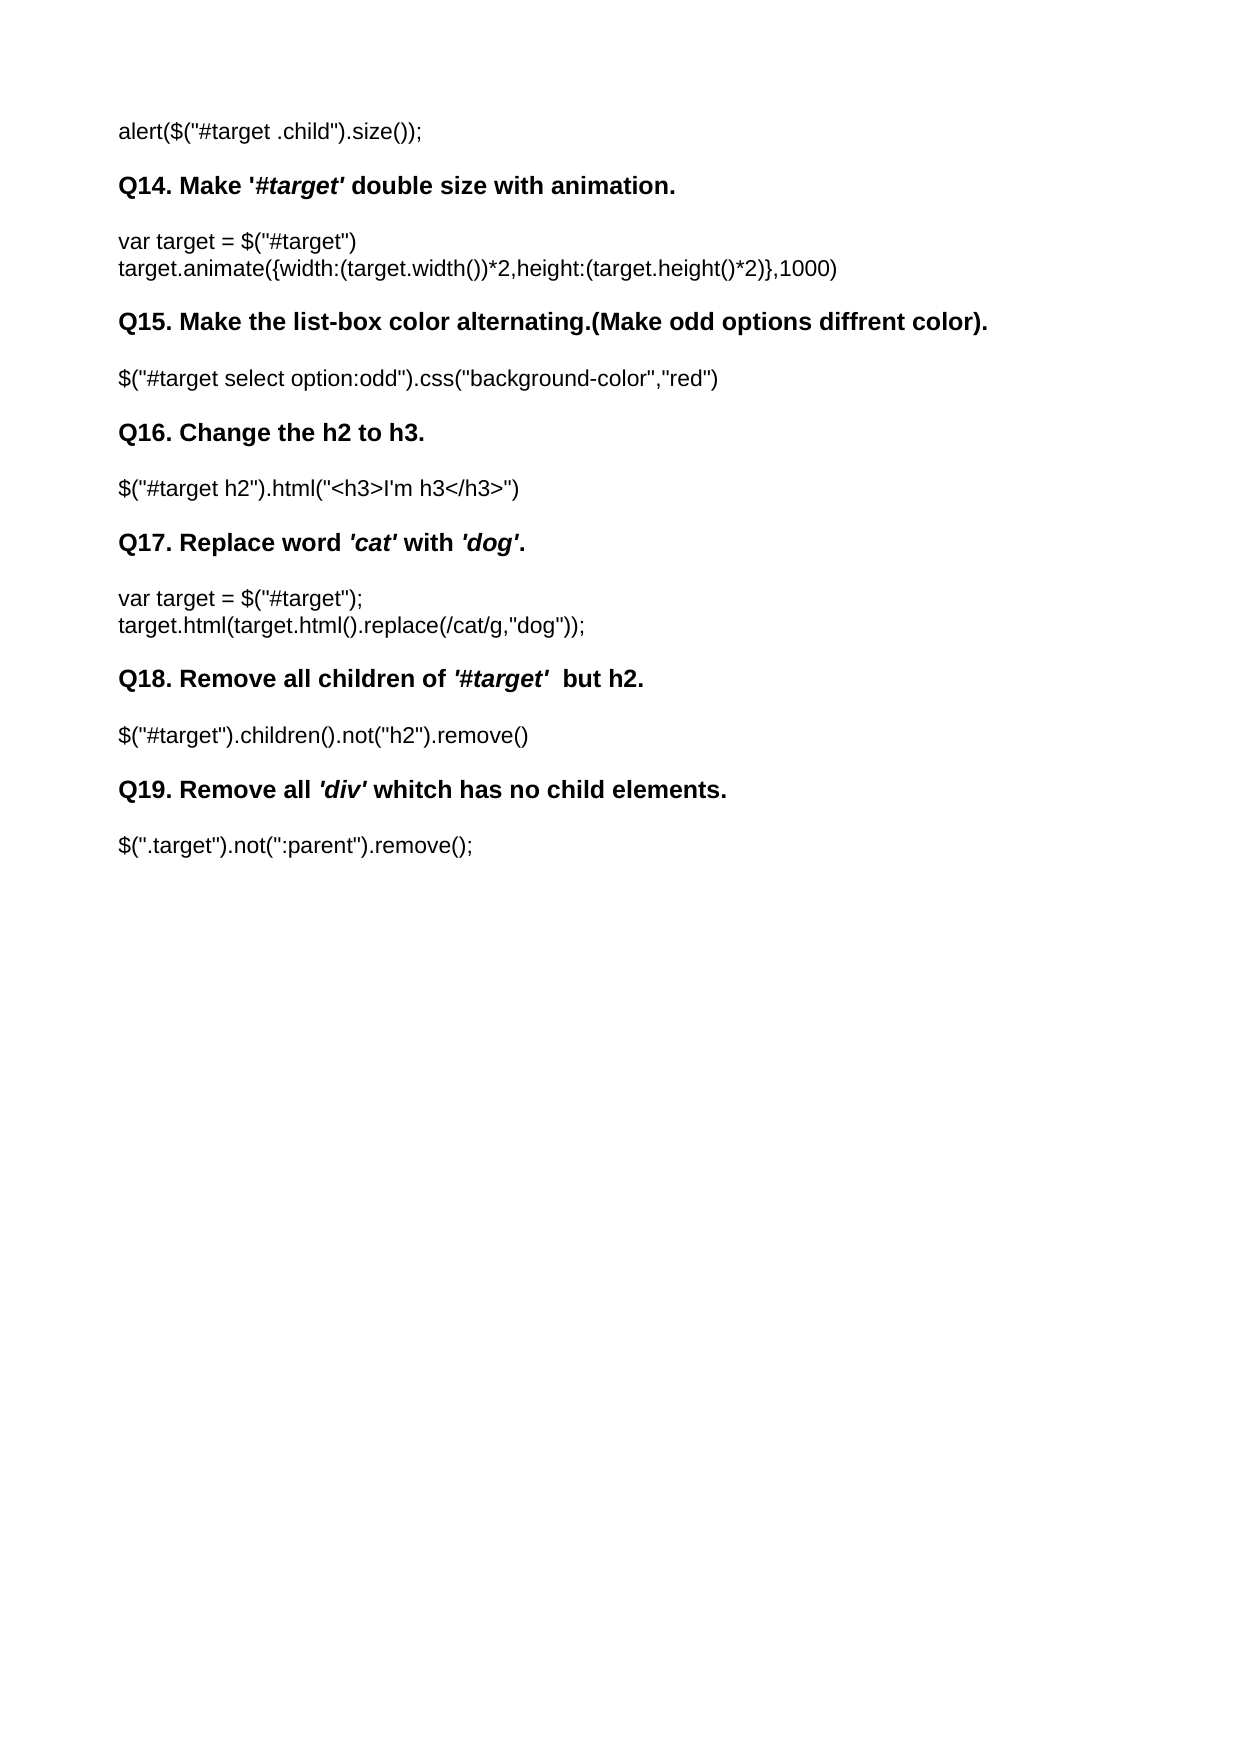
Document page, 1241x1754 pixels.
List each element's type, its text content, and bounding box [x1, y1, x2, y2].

text $(".target").not(":parent").remove(); [118, 832, 1122, 858]
text $("#target h2").html("<h3>I'm h3</h3>") [118, 475, 1122, 501]
text Q19. Remove all 'div' whitch has no child elements. [118, 774, 1122, 803]
text Q14. Make '#target' double size with animation. [118, 171, 1122, 199]
text Q16. Change the h2 to h3. [118, 418, 1122, 446]
text var target = $("#target") [118, 228, 1122, 255]
text Q18. Remove all children of '#target' but h2. [118, 664, 1122, 693]
text $("#target").children().not("h2").remove() [118, 722, 1122, 748]
text Q15. Make the list-box color alternating.(Make odd options diffrent color). [118, 307, 1122, 336]
text $("#target select option:odd").css("background-color","red") [118, 365, 1122, 391]
text target.html(target.html().replace(/cat/g,"dog")); [118, 612, 1122, 638]
text alert($("#target .child").size()); [118, 118, 1122, 144]
text target.animate({width:(target.width())*2,height:(target.height()*2)},1000) [118, 255, 1122, 281]
text Q17. Replace word 'cat' with 'dog'. [118, 528, 1122, 557]
text var target = $("#target"); [118, 585, 1122, 612]
